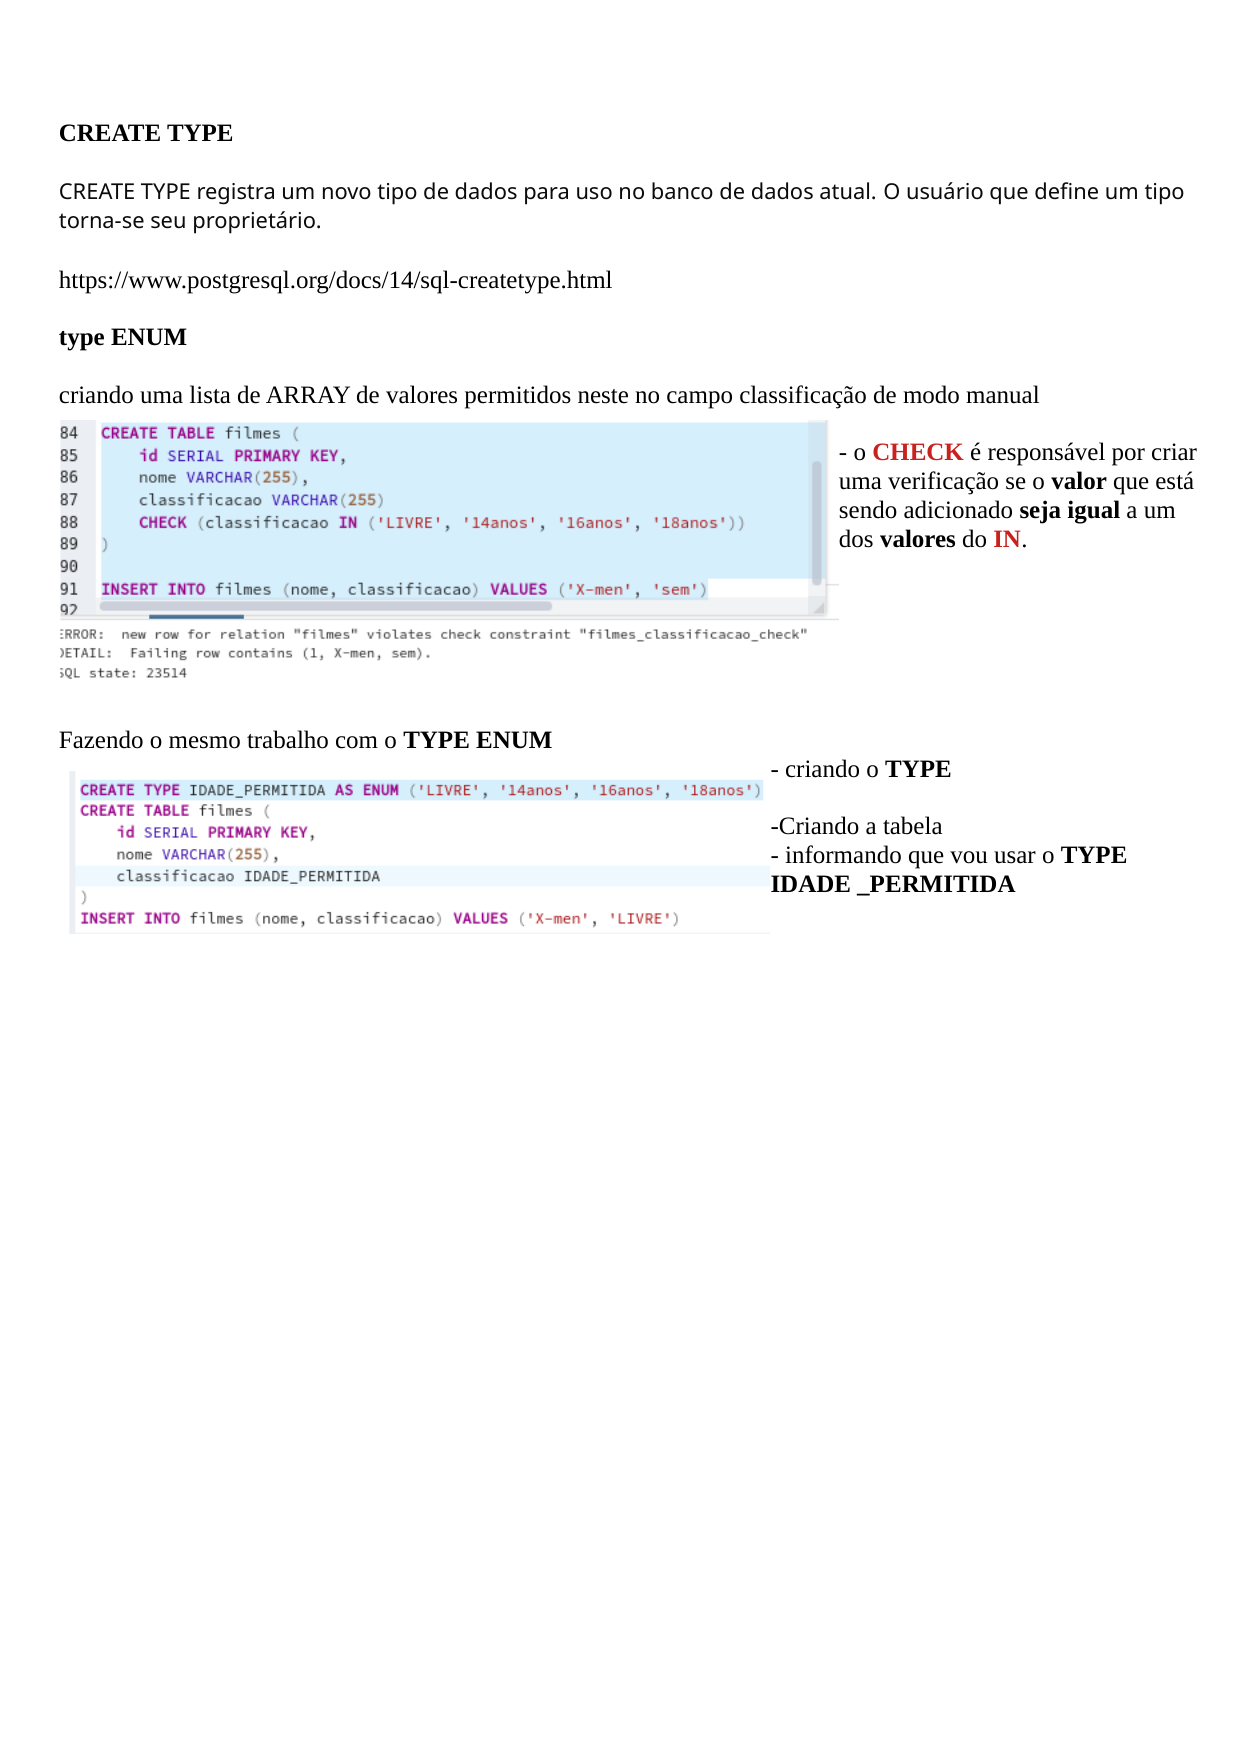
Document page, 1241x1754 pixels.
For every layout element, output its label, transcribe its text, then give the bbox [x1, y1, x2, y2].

text Fazendo o mesmo trabalho com o TYPE ENUM [59, 725, 1198, 754]
text CREATE TYPE [59, 118, 1198, 147]
text - criando o TYPE [59, 754, 1198, 782]
text -Criando a tabela [771, 811, 1198, 840]
picture [69, 771, 771, 934]
text criando uma lista de ARRAY de valores permitidos neste no campo classificação de modo manual [59, 380, 1198, 409]
text type ENUM [59, 322, 1198, 351]
text - informando que vou usar o TYPE IDADE _PERMITIDA [771, 840, 1198, 897]
text - o CHECK é responsável por criar uma verificação se o valor que está sendo adicionado seja igual a um dos valores do IN. [839, 437, 1198, 552]
text https://www.postgresql.org/docs/14/sql-createtype.html [59, 265, 1198, 294]
text CREATE TYPE registra um novo tipo de dados para uso no banco de dados atual. O usuário que define um tipo torna-se seu proprietário. [59, 176, 1198, 235]
picture [60, 420, 839, 687]
